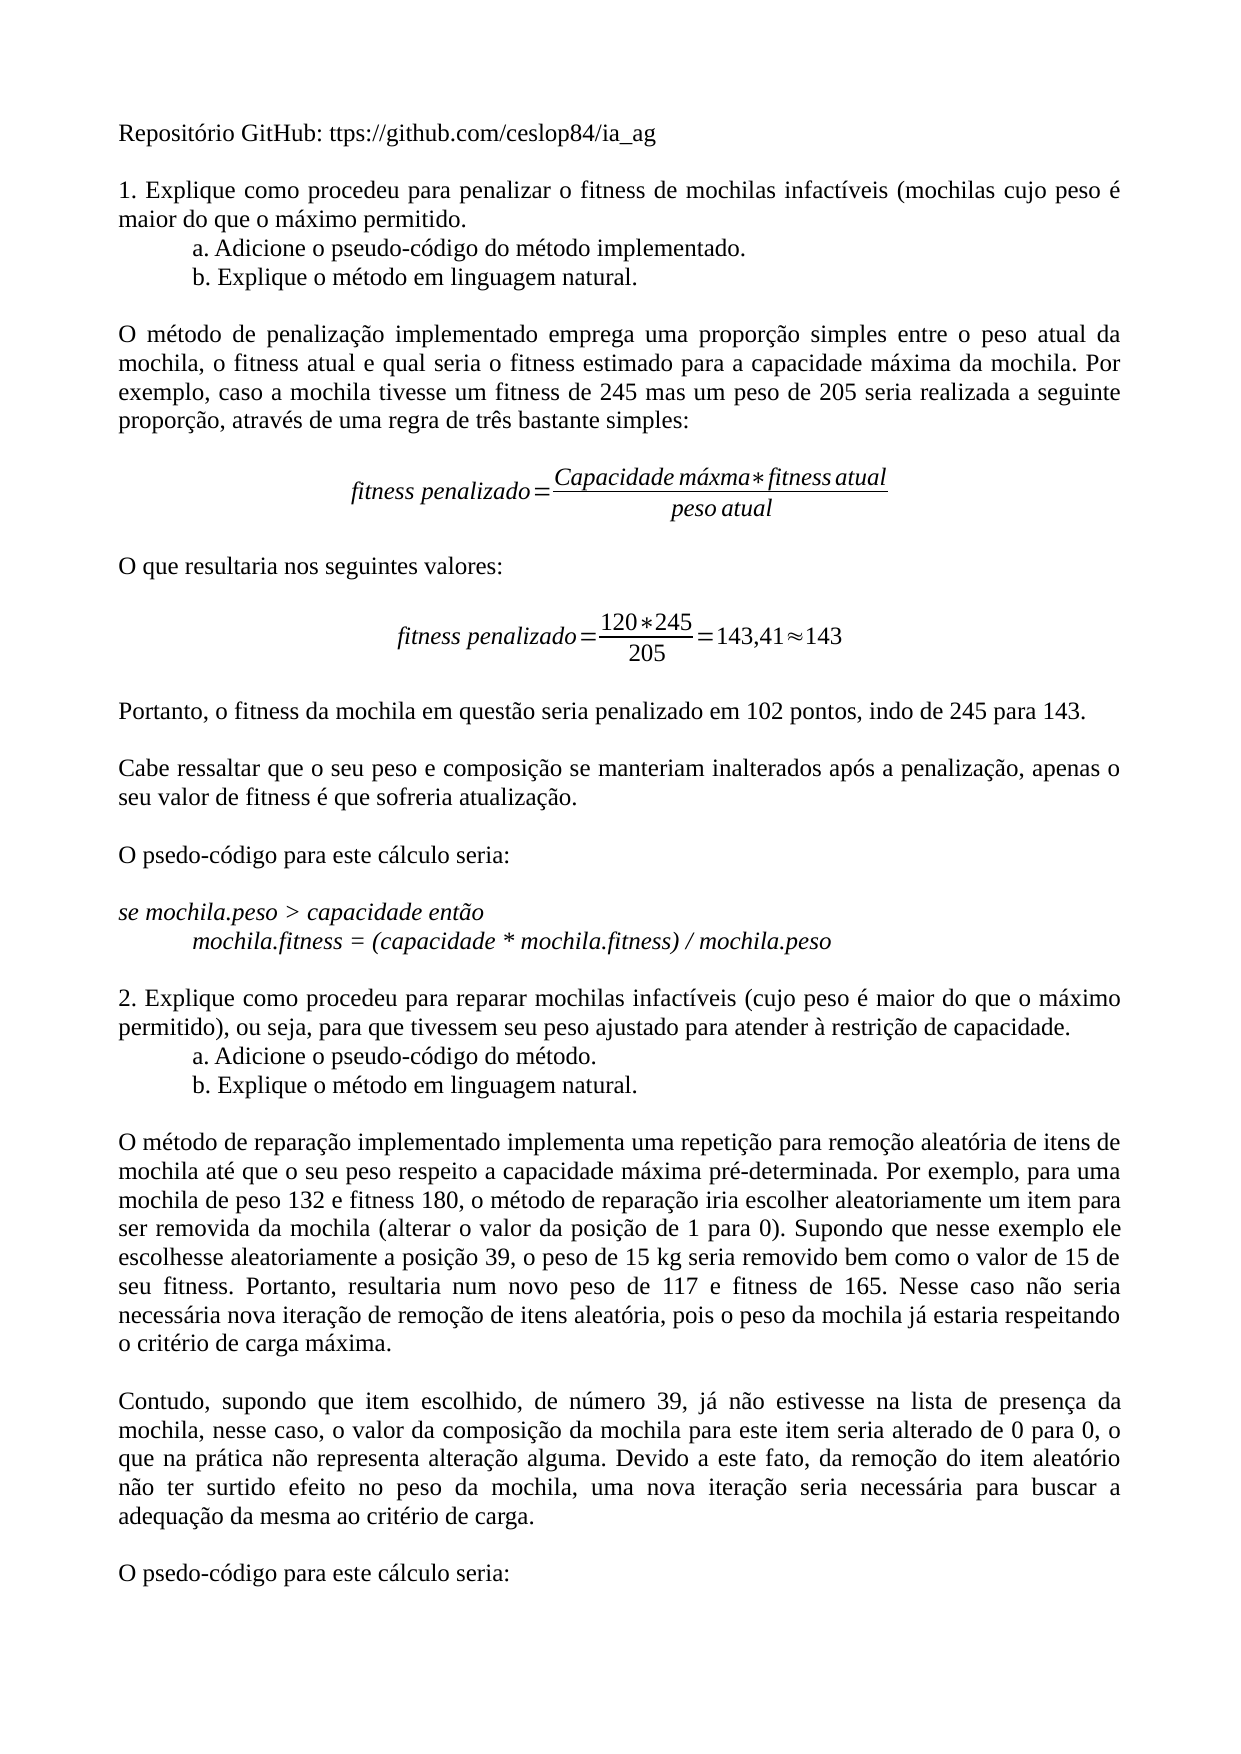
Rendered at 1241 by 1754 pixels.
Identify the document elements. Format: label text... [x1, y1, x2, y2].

text O que resultaria nos seguintes valores: [118, 551, 1122, 579]
list 2. Explique como procedeu para reparar mochilas infactíveis (cujo peso é maior do que o máximo permitido), ou seja, para que tivessem seu peso ajustado para atender à restrição de capacidade. [118, 983, 1122, 1041]
text O método de reparação implementado implementa uma repetição para remoção aleatória de itens de mochila até que o seu peso respeito a capacidade máxima pré-determinada. Por exemplo, para uma mochila de peso 132 e fitness 180, o método de reparação iria escolher aleatoriamente um item para ser removida da mochila (alterar o valor da posição de 1 para 0). Supondo que nesse exemplo ele escolhesse aleatoriamente a posição 39, o peso de 15 kg seria removido bem como o valor de 15 de seu fitness. Portanto, resultaria num novo peso de 117 e fitness de 165. Nesse caso não seria necessária nova iteração de remoção de itens aleatória, pois o peso da mochila já estaria respeitando o critério de carga máxima. [118, 1127, 1122, 1357]
text Contudo, supondo que item escolhido, de número 39, já não estivesse na lista de presença da mochila, nesse caso, o valor da composição da mochila para este item seria alterado de 0 para 0, o que na prática não representa alteração alguma. Devido a este fato, da remoção do item aleatório não ter surtido efeito no peso da mochila, uma nova iteração seria necessária para buscar a adequação da mesma ao critério de carga. [118, 1386, 1122, 1530]
text se mochila.peso > capacidade então [118, 897, 1122, 926]
text O psedo-código para este cálculo seria: [118, 840, 1122, 868]
text Repositório GitHub: ttps://github.com/ceslop84/ia_ag [118, 118, 1122, 147]
text b. Explique o método em linguagem natural. [192, 1070, 1122, 1098]
text Portanto, o fitness da mochila em questão seria penalizado em 102 pontos, indo de 245 para 143. [118, 696, 1122, 725]
text a. Adicione o pseudo-código do método implementado. [192, 233, 1122, 262]
text Cabe ressaltar que o seu peso e composição se manteriam inalterados após a penalização, apenas o seu valor de fitness é que sofreria atualização. [118, 753, 1122, 811]
text O psedo-código para este cálculo seria: [118, 1558, 1122, 1587]
text 1. Explique como procedeu para penalizar o fitness de mochilas infactíveis (mochilas cujo peso é maior do que o máximo permitido. [118, 176, 1122, 233]
text a. Adicione o pseudo-código do método. [192, 1041, 1122, 1070]
text O método de penalização implementado emprega uma proporção simples entre o peso atual da mochila, o fitness atual e qual seria o fitness estimado para a capacidade máxima da mochila. Por exemplo, caso a mochila tivesse um fitness de 245 mas um peso de 205 seria realizada a seguinte proporção, através de uma regra de três bastante simples: [118, 319, 1122, 434]
text b. Explique o método em linguagem natural. [192, 262, 1122, 291]
text mochila.fitness = (capacidade * mochila.fitness) / mochila.peso [118, 926, 1122, 955]
